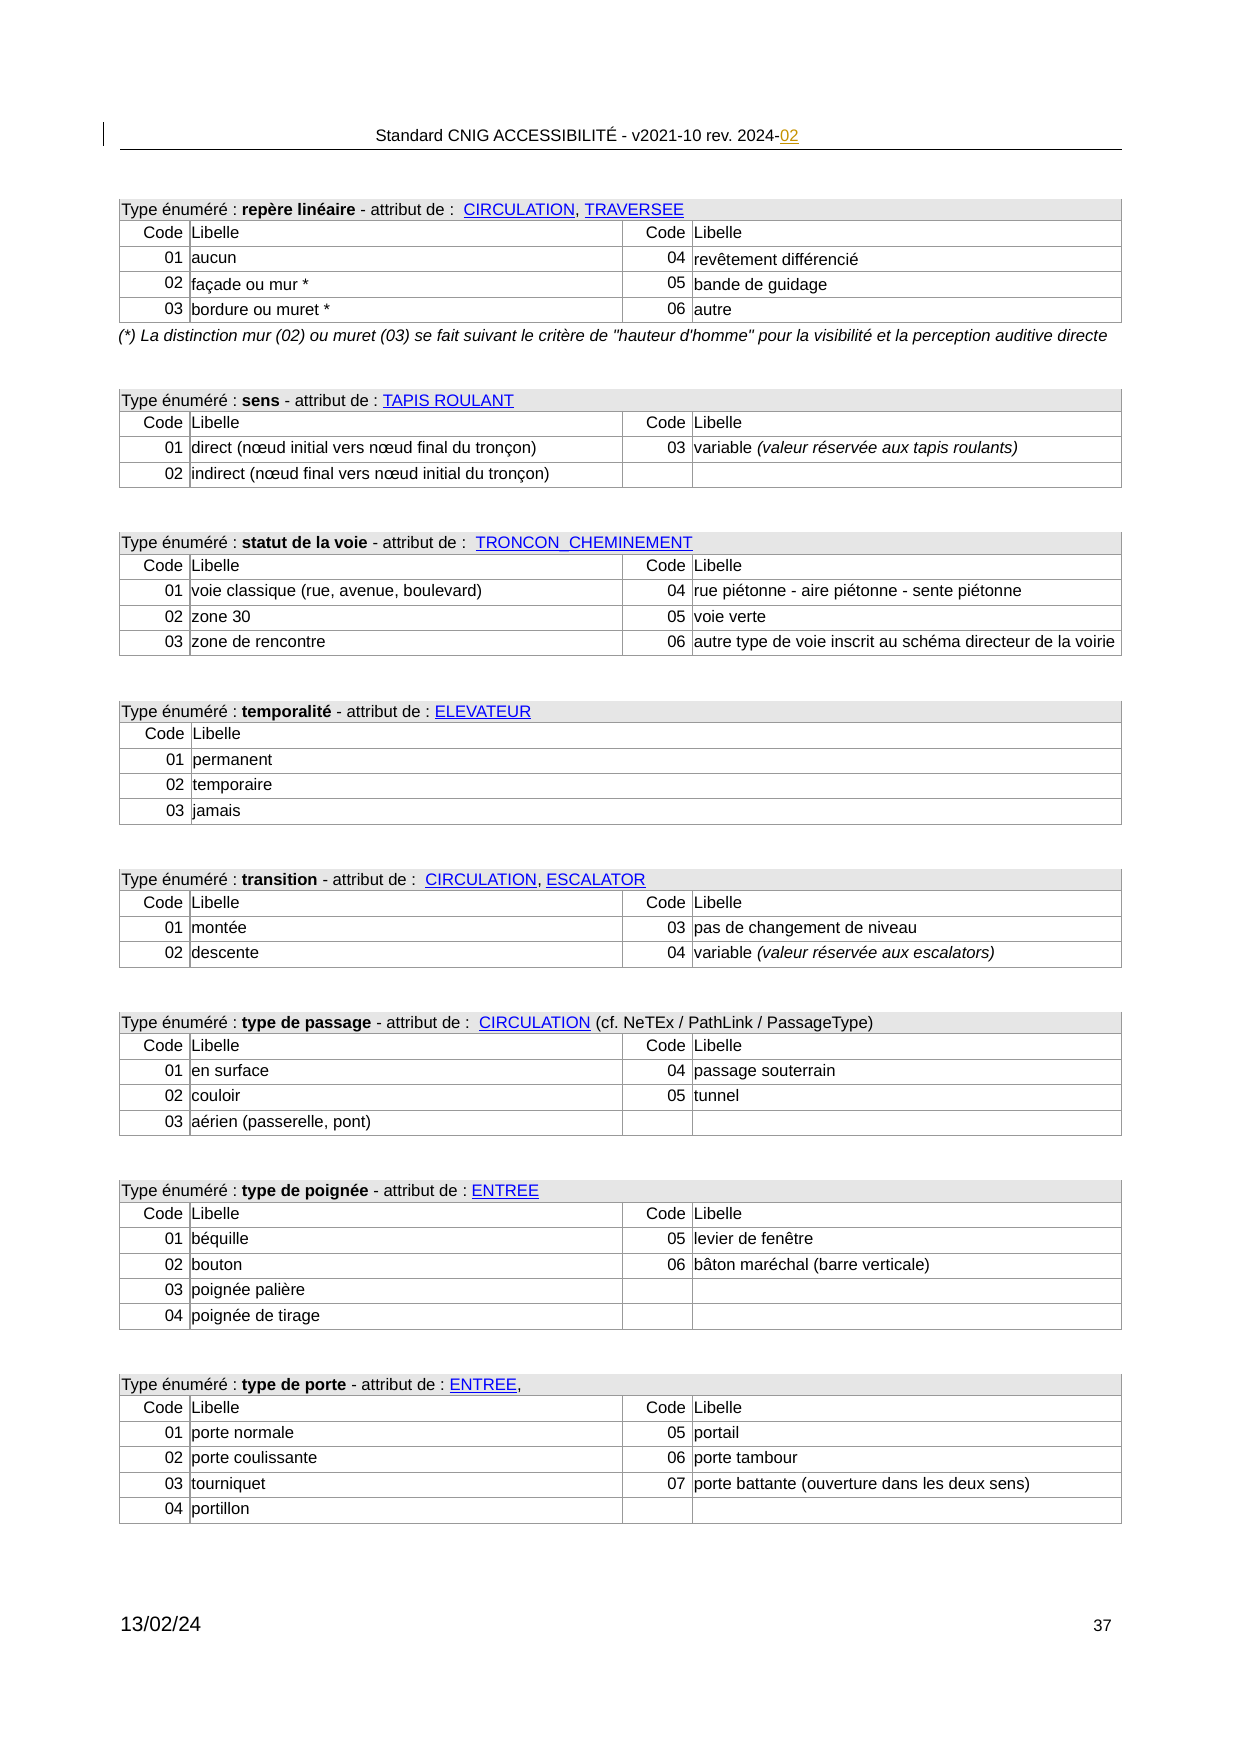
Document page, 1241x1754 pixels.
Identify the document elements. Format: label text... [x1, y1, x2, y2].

table_cell porte battante (ouverture dans les deux sens) [693, 1473, 1121, 1497]
table_cell Code [623, 891, 692, 916]
table_cell temporaire [192, 774, 1121, 798]
table_cell couloir [191, 1085, 622, 1109]
table_cell façade ou mur * [191, 272, 622, 297]
table_cell [693, 1279, 1121, 1303]
text (*) La distinction mur (02) ou muret (03) se fait suivant le critère de "hauteur d'homme" pour la visibilité et la perception auditive directe [118, 326, 1122, 345]
table_cell Libelle [191, 891, 622, 916]
table_cell [623, 1304, 692, 1329]
table_cell [693, 1498, 1121, 1522]
table_cell [623, 1498, 692, 1522]
table_cell portail [693, 1422, 1121, 1446]
table_cell Libelle [191, 1396, 622, 1421]
table_cell Libelle [192, 723, 1121, 747]
table_cell 01 [120, 247, 189, 271]
table_cell [693, 463, 1121, 487]
table_cell 05 [623, 1085, 692, 1109]
table_cell bouton [191, 1254, 622, 1278]
table_cell Code [120, 1396, 189, 1421]
table_cell Code [623, 1203, 692, 1227]
table_header Type énuméré : sens - attribut de : TAPIS ROULANT [120, 389, 1121, 411]
table_cell descente [191, 942, 622, 967]
table_header Type énuméré : repère linéaire - attribut de : CIRCULATION, TRAVERSEE [120, 199, 1121, 220]
table_cell Libelle [191, 1034, 622, 1059]
table_cell 04 [623, 580, 692, 604]
table_cell Code [120, 555, 189, 579]
table_cell Libelle [191, 555, 622, 579]
table_header Type énuméré : type de poignée - attribut de : ENTREE [120, 1180, 1121, 1202]
table_cell 03 [623, 917, 692, 941]
table_cell 04 [120, 1498, 189, 1522]
table_cell permanent [192, 749, 1121, 773]
table_cell Code [623, 555, 692, 579]
table_cell Code [120, 723, 191, 747]
table_cell aucun [191, 247, 622, 271]
table_cell 02 [120, 463, 189, 487]
table_cell 03 [120, 1279, 189, 1303]
table_cell jamais [192, 799, 1121, 824]
table_header Type énuméré : type de porte - attribut de : ENTREE, [120, 1374, 1121, 1395]
table_cell Libelle [191, 412, 622, 436]
table_cell montée [191, 917, 622, 941]
table_cell variable (valeur réservée aux escalators) [693, 942, 1121, 967]
table_cell 06 [623, 298, 692, 322]
table_cell 01 [120, 1422, 189, 1446]
table_cell 04 [623, 1060, 692, 1084]
table_cell Libelle [191, 1203, 622, 1227]
table_cell 06 [623, 1447, 692, 1472]
table_cell 04 [623, 942, 692, 967]
table_cell autre type de voie inscrit au schéma directeur de la voirie [693, 631, 1121, 655]
table_cell voie classique (rue, avenue, boulevard) [191, 580, 622, 604]
table_cell 03 [120, 1473, 189, 1497]
table_cell Libelle [693, 891, 1121, 916]
table_cell Code [623, 221, 692, 246]
table_cell Code [120, 891, 189, 916]
table_cell [623, 1111, 692, 1135]
table_cell direct (nœud initial vers nœud final du tronçon) [191, 437, 622, 462]
table_cell 02 [120, 1447, 189, 1472]
table_cell Libelle [693, 221, 1121, 246]
table_header Type énuméré : type de passage - attribut de : CIRCULATION (cf. NeTEx / PathLink / PassageType) [120, 1012, 1121, 1033]
table_cell porte coulissante [191, 1447, 622, 1472]
table_cell variable (valeur réservée aux tapis roulants) [693, 437, 1121, 462]
table_cell tourniquet [191, 1473, 622, 1497]
table_cell levier de fenêtre [693, 1228, 1121, 1252]
table_cell Code [120, 1203, 189, 1227]
table_cell en surface [191, 1060, 622, 1084]
table_cell 06 [623, 1254, 692, 1278]
table_cell [623, 463, 692, 487]
table_cell 02 [120, 606, 189, 630]
table_cell 05 [623, 272, 692, 297]
table_cell 03 [120, 298, 189, 322]
table_cell 05 [623, 1422, 692, 1446]
table_cell 01 [120, 1060, 189, 1084]
table_cell bâton maréchal (barre verticale) [693, 1254, 1121, 1278]
table_cell indirect (nœud final vers nœud initial du tronçon) [191, 463, 622, 487]
table_cell Libelle [693, 412, 1121, 436]
table_cell 01 [120, 437, 189, 462]
table_cell bande de guidage [693, 272, 1121, 297]
table_cell zone 30 [191, 606, 622, 630]
table_cell 01 [120, 917, 189, 941]
table_cell 07 [623, 1473, 692, 1497]
table_cell [693, 1111, 1121, 1135]
table_cell porte tambour [693, 1447, 1121, 1472]
table_cell poignée de tirage [191, 1304, 622, 1329]
table_cell Code [120, 1034, 189, 1059]
table_cell tunnel [693, 1085, 1121, 1109]
table_cell 06 [623, 631, 692, 655]
table_cell zone de rencontre [191, 631, 622, 655]
table_cell passage souterrain [693, 1060, 1121, 1084]
table_cell Libelle [693, 1034, 1121, 1059]
table_cell 01 [120, 1228, 189, 1252]
table_cell 04 [623, 247, 692, 271]
table_cell poignée palière [191, 1279, 622, 1303]
table_cell portillon [191, 1498, 622, 1522]
table_cell revêtement différencié [693, 247, 1121, 271]
table_cell rue piétonne - aire piétonne - sente piétonne [693, 580, 1121, 604]
table_cell autre [693, 298, 1121, 322]
table_cell béquille [191, 1228, 622, 1252]
table_cell 02 [120, 942, 189, 967]
table_cell 02 [120, 1254, 189, 1278]
table_cell 03 [623, 437, 692, 462]
table_header Type énuméré : transition - attribut de : CIRCULATION, ESCALATOR [120, 869, 1121, 890]
table_header Type énuméré : temporalité - attribut de : ELEVATEUR [120, 701, 1121, 722]
table_cell voie verte [693, 606, 1121, 630]
table_cell 05 [623, 606, 692, 630]
table_header Type énuméré : statut de la voie - attribut de : TRONCON_CHEMINEMENT [120, 532, 1121, 554]
table_cell pas de changement de niveau [693, 917, 1121, 941]
table_cell 04 [120, 1304, 189, 1329]
table_cell 03 [120, 1111, 189, 1135]
table_cell Libelle [191, 221, 622, 246]
table_cell porte normale [191, 1422, 622, 1446]
table_cell Code [623, 1396, 692, 1421]
table_cell 02 [120, 272, 189, 297]
table_cell Libelle [693, 1203, 1121, 1227]
table_cell aérien (passerelle, pont) [191, 1111, 622, 1135]
table_cell Libelle [693, 555, 1121, 579]
table_cell [693, 1304, 1121, 1329]
table_cell 05 [623, 1228, 692, 1252]
table_cell 01 [120, 580, 189, 604]
table_cell Code [120, 412, 189, 436]
table_cell Code [120, 221, 189, 246]
table_cell 03 [120, 799, 191, 824]
table_cell Libelle [693, 1396, 1121, 1421]
table_cell 02 [120, 774, 191, 798]
table_cell Code [623, 412, 692, 436]
table_cell bordure ou muret * [191, 298, 622, 322]
table_cell 03 [120, 631, 189, 655]
table_cell [623, 1279, 692, 1303]
table_cell Code [623, 1034, 692, 1059]
table_cell 02 [120, 1085, 189, 1109]
table_cell 01 [120, 749, 191, 773]
